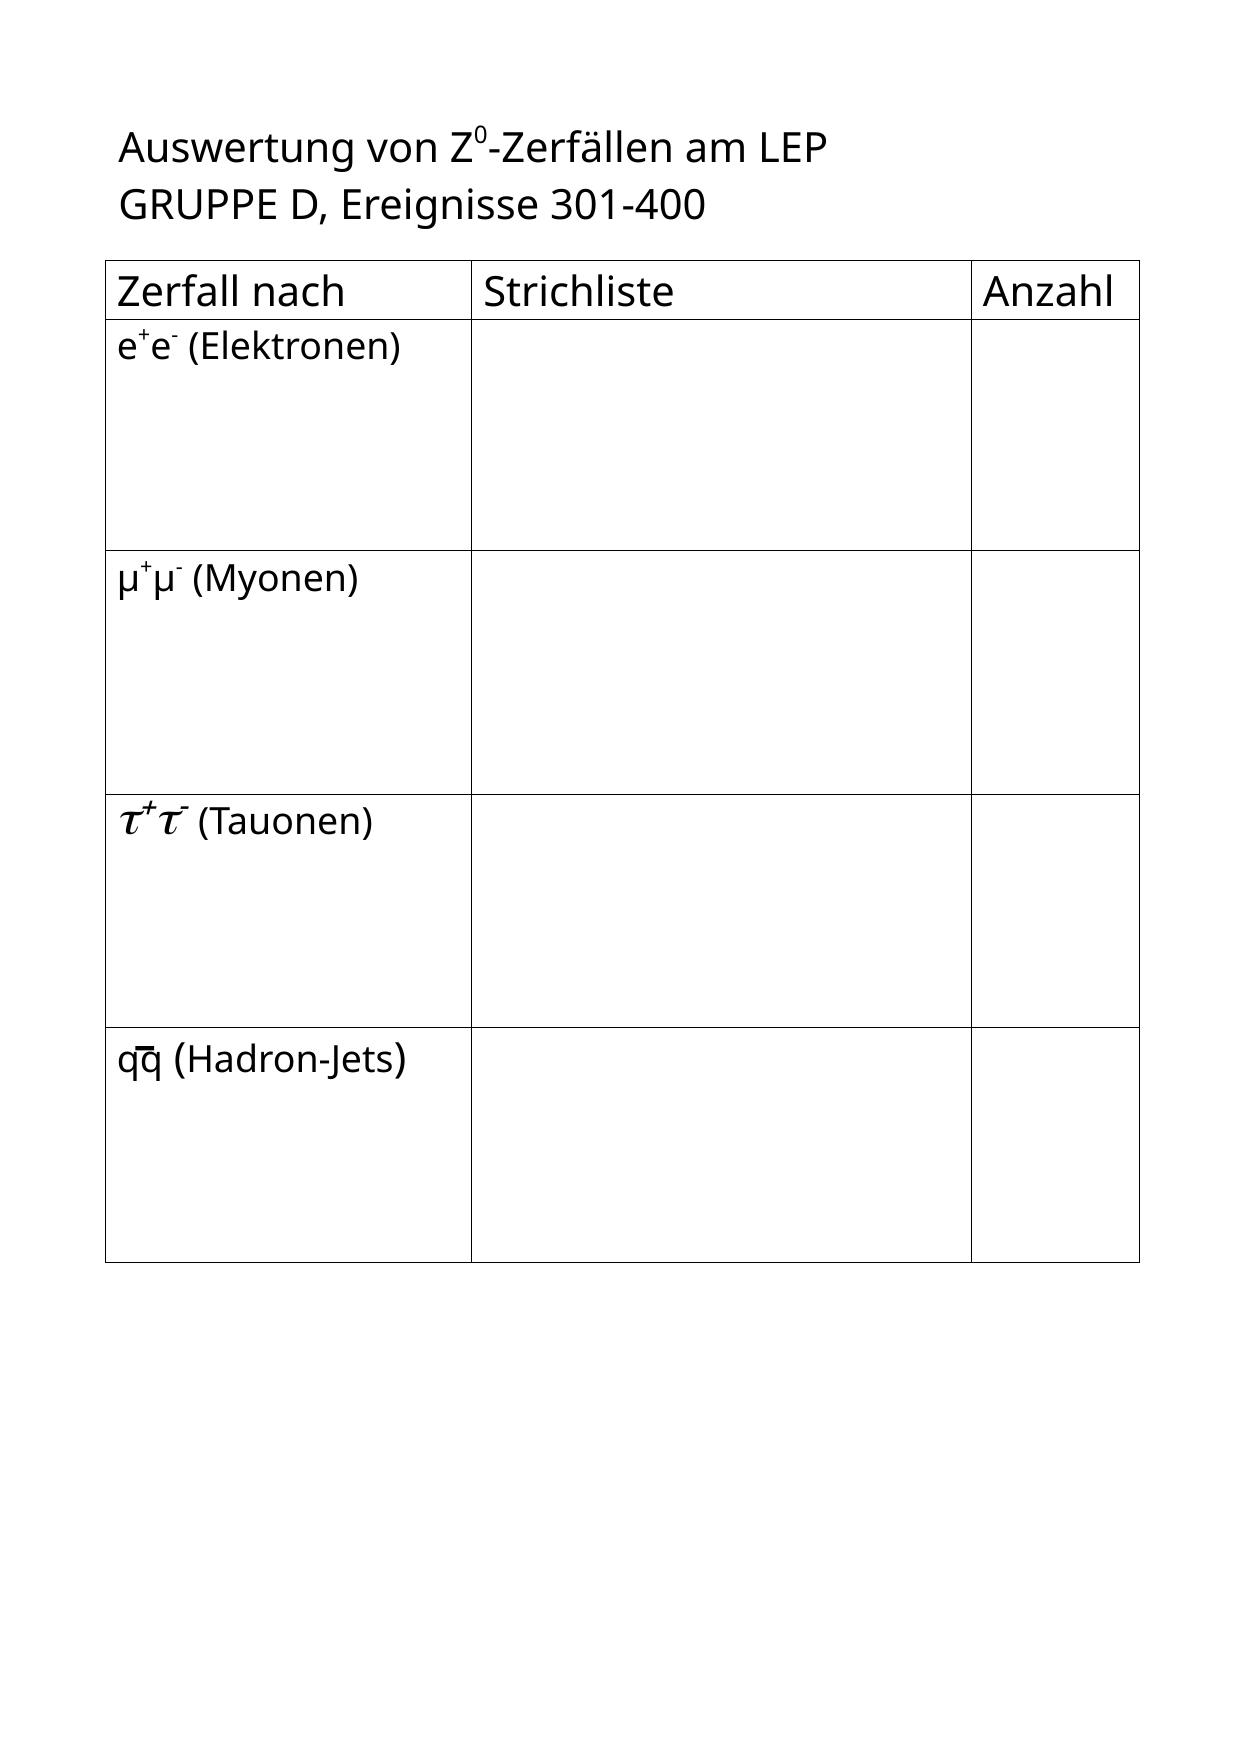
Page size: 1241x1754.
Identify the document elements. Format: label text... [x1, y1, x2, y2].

text Auswertung von Z0-Zerfällen am LEP [118, 118, 1122, 175]
table_cell [972, 795, 1139, 1027]
table_cell e+e- (Elektronen) [106, 320, 471, 550]
table_cell [472, 320, 971, 550]
text GRUPPE D, Ereignisse 301-400 [118, 175, 1122, 232]
table_header Zerfall nach [106, 261, 471, 318]
table_cell [472, 1028, 971, 1262]
table_cell [472, 795, 971, 1027]
table_cell [972, 320, 1139, 550]
table_header Anzahl [972, 261, 1139, 318]
table_cell µ+µ- (Myonen) [106, 551, 471, 793]
table_cell [972, 1028, 1139, 1262]
table_cell [472, 551, 971, 793]
table_cell qq (Hadron-Jets) [106, 1028, 471, 1262]
table_cell  (Tauonen) [106, 795, 471, 1027]
table_cell [972, 551, 1139, 793]
table_header Strichliste [472, 261, 971, 318]
